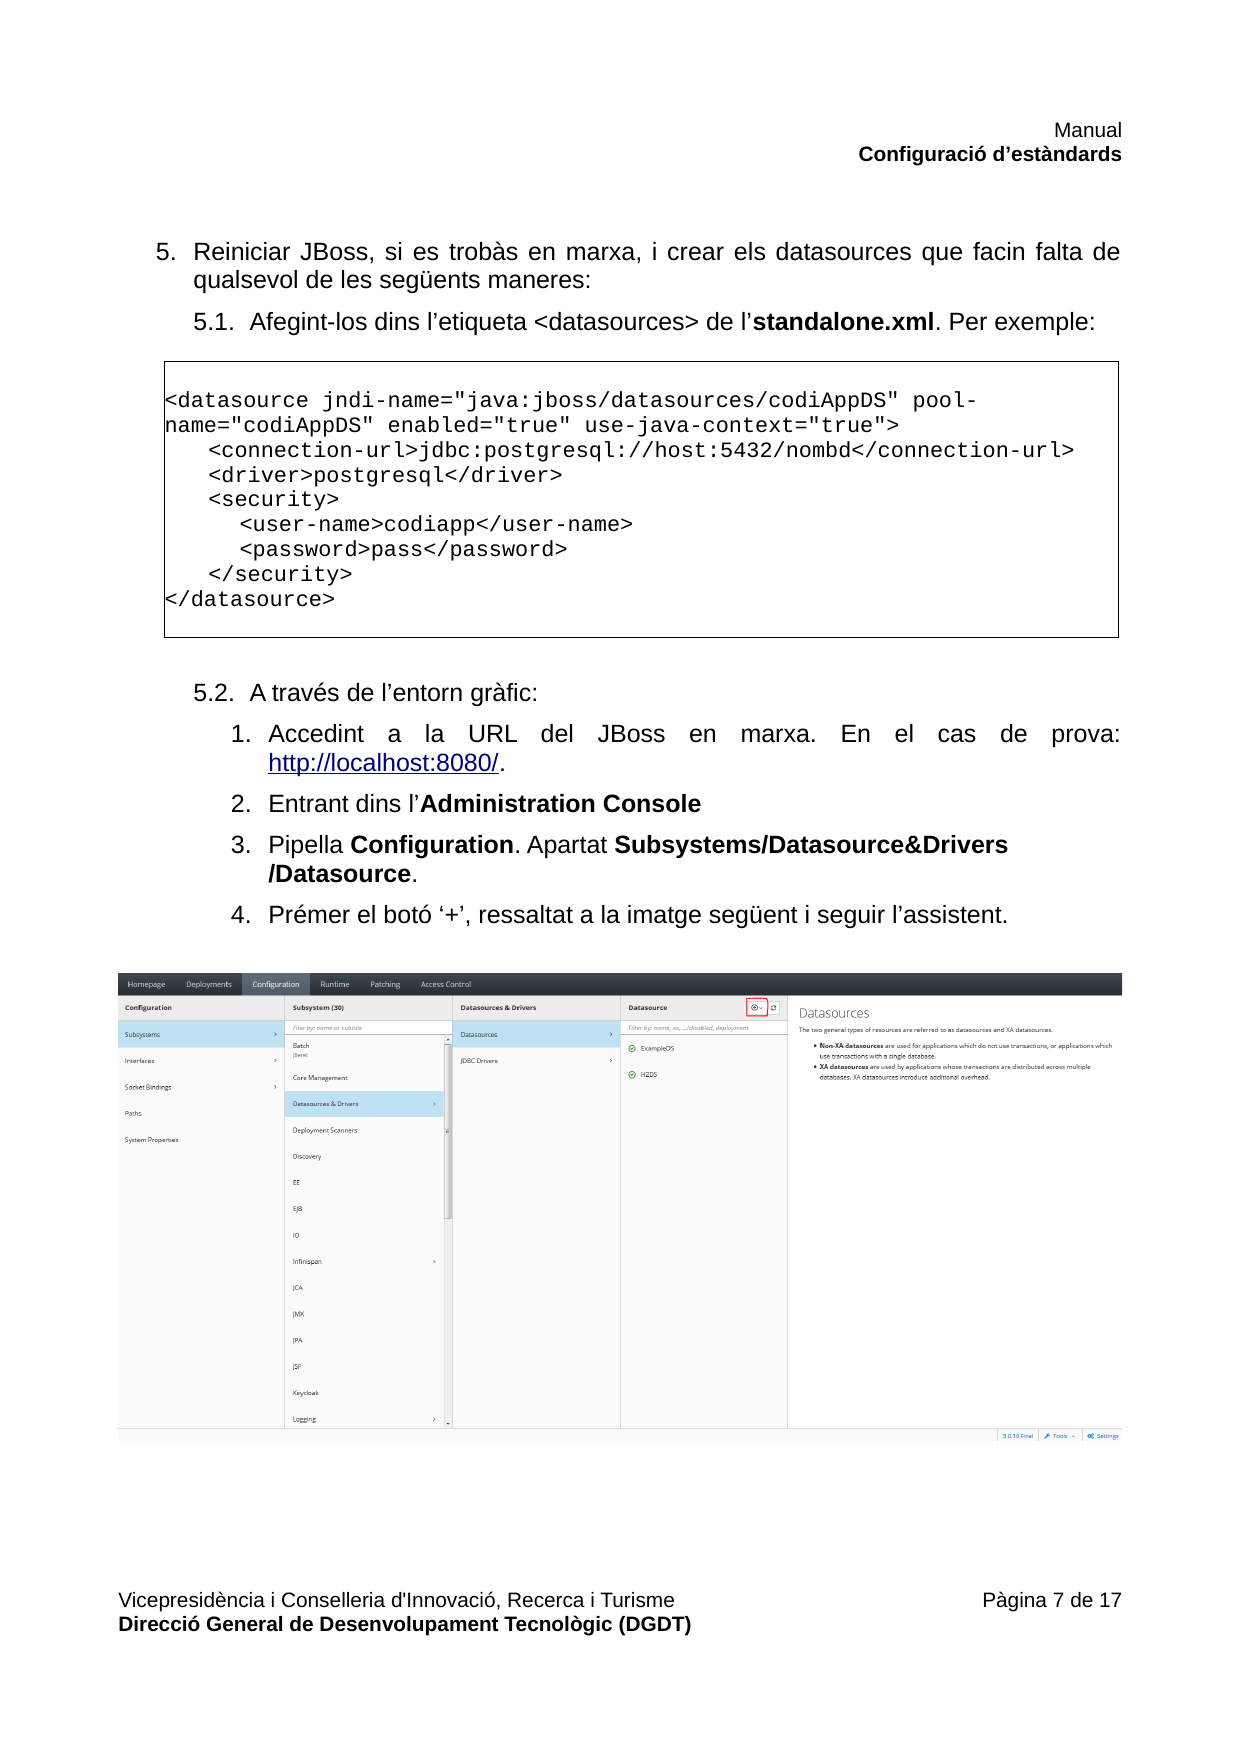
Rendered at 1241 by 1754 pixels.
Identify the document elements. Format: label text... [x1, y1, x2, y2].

picture [118, 973, 1123, 1441]
list Prémer el botó ‘+’, ressaltat a la imatge següent i seguir l’assistent. [231, 901, 1122, 929]
list A través de l’entorn gràfic: [193, 678, 1122, 707]
list Reiniciar JBoss, si es trobàs en marxa, i crear els datasources que facin falta de qualsevol de les següents maneres: [156, 237, 1122, 294]
list Entrant dins l’Administration Console [231, 789, 1122, 818]
list Afegint-los dins l’etiqueta <datasources> de l’standalone.xml. Per exemple: [193, 307, 1122, 336]
list Accedint a la URL del JBoss en marxa. En el cas de prova: http://localhost:8080/. [231, 719, 1122, 777]
list Pipella Configuration. Apartat Subsystems/Datasource&Drivers /Datasource. [231, 831, 1122, 888]
